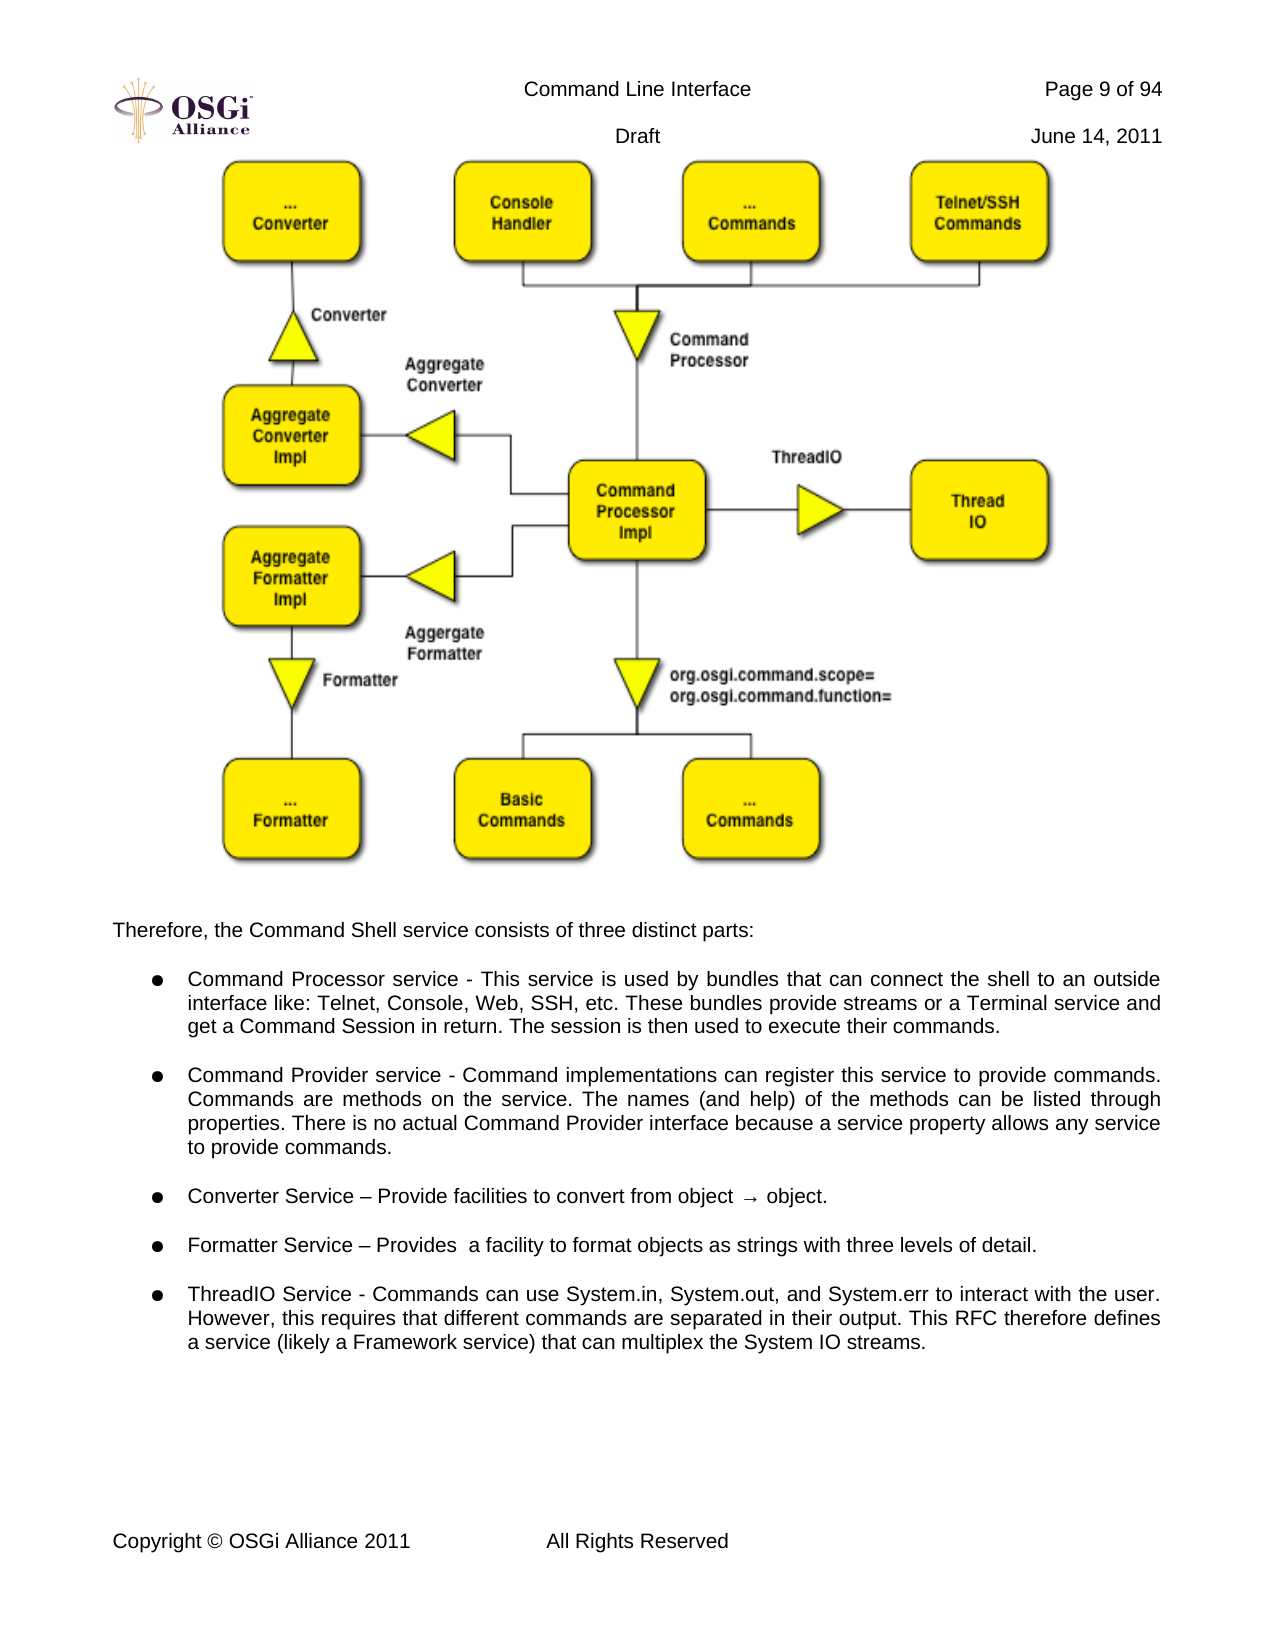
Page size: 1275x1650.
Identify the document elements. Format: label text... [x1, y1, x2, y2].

picture [114, 78, 254, 143]
list Converter Service – Provide facilities to convert from object → object. [150, 1184, 1162, 1208]
text Therefore, the Command Shell service consists of three distinct parts: [112, 917, 1162, 941]
picture [219, 158, 1056, 869]
list Formatter Service – Provides a facility to format objects as strings with three levels of detail. [150, 1233, 1162, 1257]
list ThreadIO Service - Commands can use System.in, System.out, and System.err to interact with the user. However, this requires that different commands are separated in their output. This RFC therefore defines a service (likely a Framework service) that can multiplex the System IO streams. [150, 1282, 1162, 1354]
list Command Provider service - Command implementations can register this service to provide commands. Commands are methods on the service. The names (and help) of the methods can be listed through properties. There is no actual Command Provider interface because a service property allows any service to provide commands. [150, 1063, 1162, 1159]
list Command Processor service - This service is used by bundles that can connect the shell to an outside interface like: Telnet, Console, Web, SSH, etc. These bundles provide streams or a Terminal service and get a Command Session in return. The session is then used to execute their commands. [150, 966, 1162, 1038]
